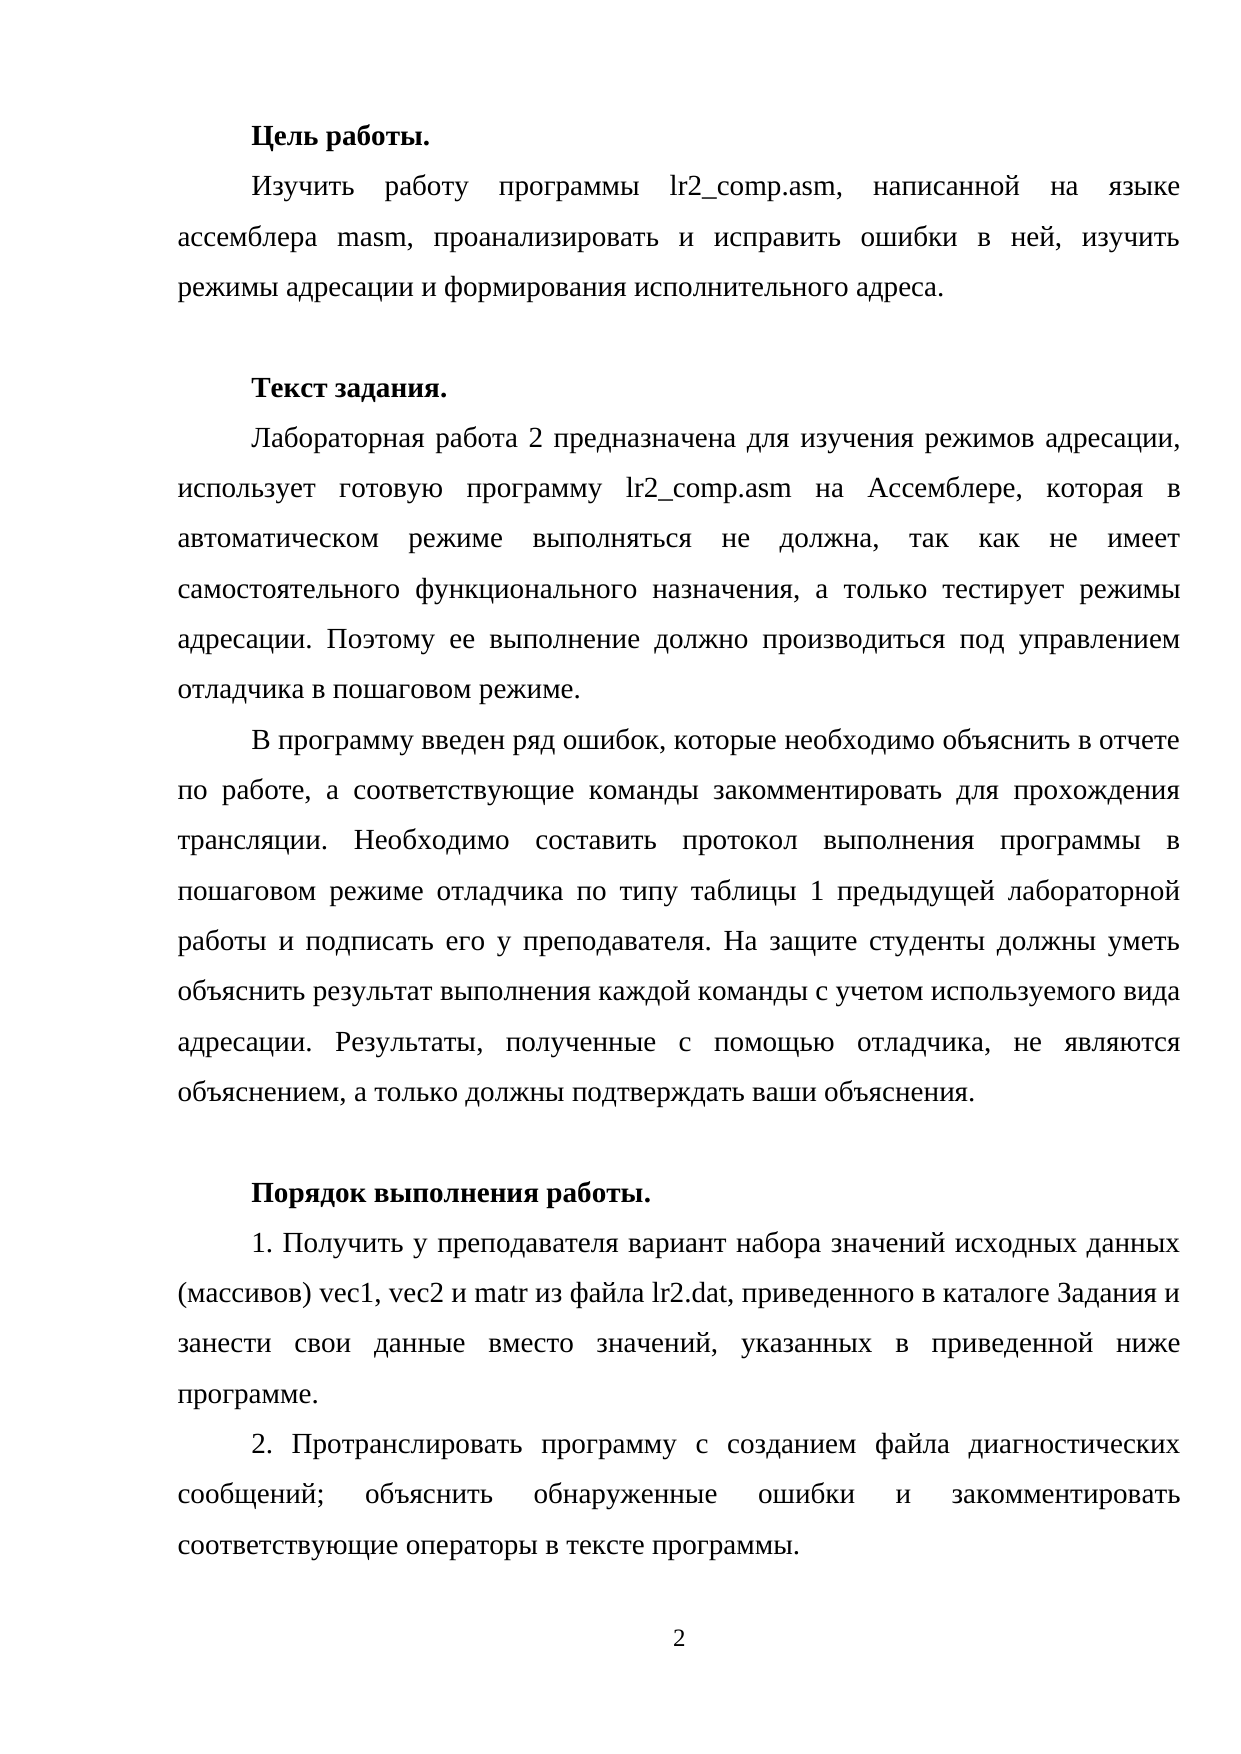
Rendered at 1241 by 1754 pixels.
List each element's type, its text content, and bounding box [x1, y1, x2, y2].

text Изучить работу программы lr2_comp.asm, написанной на языке ассемблера masm, проанализировать и исправить ошибки в ней, изучить режимы адресации и формирования исполнительного адреса. [177, 168, 1181, 303]
text В программу введен ряд ошибок, которые необходимо объяснить в отчете по работе, а соответствующие команды закомментировать для прохождения трансляции. Необходимо составить протокол выполнения программы в пошаговом режиме отладчика по типу таблицы 1 предыдущей лабораторной работы и подписать его у преподавателя. На защите студенты должны уметь объяснить результат выполнения каждой команды с учетом используемого вида адресации. Результаты, полученные с помощью отладчика, не являются объяснением, а только должны подтверждать ваши объяснения. [177, 722, 1181, 1108]
text 2. Протранслировать программу с созданием файла диагностических сообщений; объяснить обнаруженные ошибки и закомментировать соответствующие операторы в тексте программы. [177, 1426, 1181, 1560]
text Текст задания. [177, 370, 1181, 403]
text Цель работы. [177, 118, 1181, 152]
text Порядок выполнения работы. [177, 1175, 1181, 1208]
text Лабораторная работа 2 предназначена для изучения режимов адресации, использует готовую программу lr2_comp.asm на Ассемблере, которая в автоматическом режиме выполняться не должна, так как не имеет самостоятельного функционального назначения, а только тестирует режимы адресации. Поэтому ее выполнение должно производиться под управлением отладчика в пошаговом режиме. [177, 420, 1181, 705]
text 1. Получить у преподавателя вариант набора значений исходных данных (массивов) vec1, vec2 и matr из файла lr2.dat, приведенного в каталоге Задания и занести свои данные вместо значений, указанных в приведенной ниже программе. [177, 1225, 1181, 1409]
